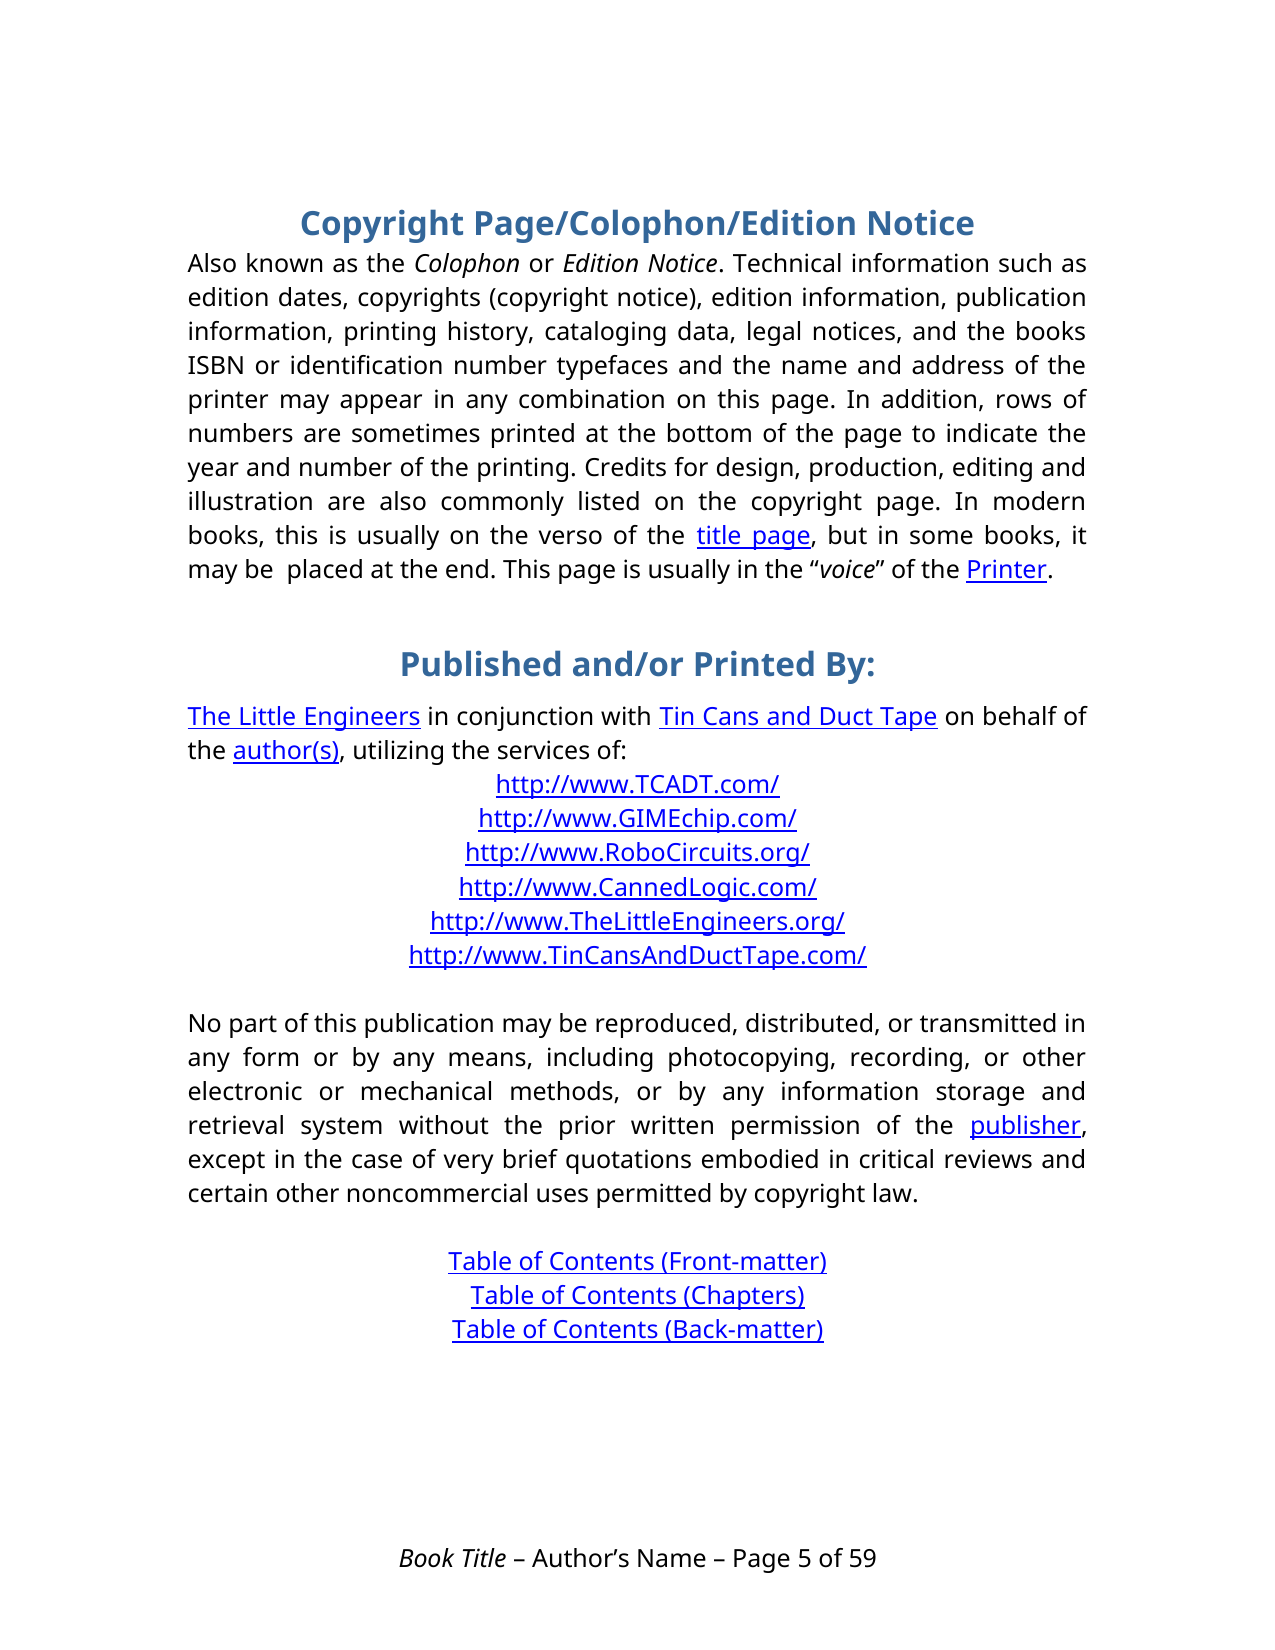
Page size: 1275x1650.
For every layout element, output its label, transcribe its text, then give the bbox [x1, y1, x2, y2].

text http://www.CannedLogic.com/ [187, 869, 1087, 903]
text http://www.TinCansAndDuctTape.com/ [187, 937, 1087, 971]
text Table of Contents (Chapters) [187, 1278, 1087, 1312]
text No part of this publication may be reproduced, distributed, or transmitted in any form or by any means, including photocopying, recording, or other electronic or mechanical methods, or by any information storage and retrieval system without the prior written permission of the publisher, except in the case of very brief quotations embodied in critical reviews and certain other noncommercial uses permitted by copyright law. [187, 1005, 1087, 1210]
text Table of Contents (Front-matter) [187, 1244, 1087, 1278]
text The Little Engineers in conjunction with Tin Cans and Duct Tape on behalf of the author(s), utilizing the services of: [187, 699, 1087, 767]
subtitle Copyright Page/Colophon/Edition Notice [187, 200, 1087, 245]
text http://www.TheLittleEngineers.org/ [187, 903, 1087, 937]
text Also known as the Colophon or Edition Notice. Technical information such as edition dates, copyrights (copyright notice), edition information, publication information, printing history, cataloging data, legal notices, and the books ISBN or identification number typefaces and the name and address of the printer may appear in any combination on this page. In addition, rows of numbers are sometimes printed at the bottom of the page to indicate the year and number of the printing. Credits for design, production, editing and illustration are also commonly listed on the copyright page. In modern books, this is usually on the verso of the title page, but in some books, it may be placed at the end. This page is usually in the “voice” of the Printer. [187, 245, 1087, 586]
text http://www.GIMEchip.com/ [187, 801, 1087, 835]
text Table of Contents (Back-matter) [187, 1312, 1087, 1346]
text http://www.TCADT.com/ [187, 767, 1087, 801]
subtitle Published and/or Printed By: [187, 641, 1087, 686]
text http://www.RoboCircuits.org/ [187, 835, 1087, 869]
